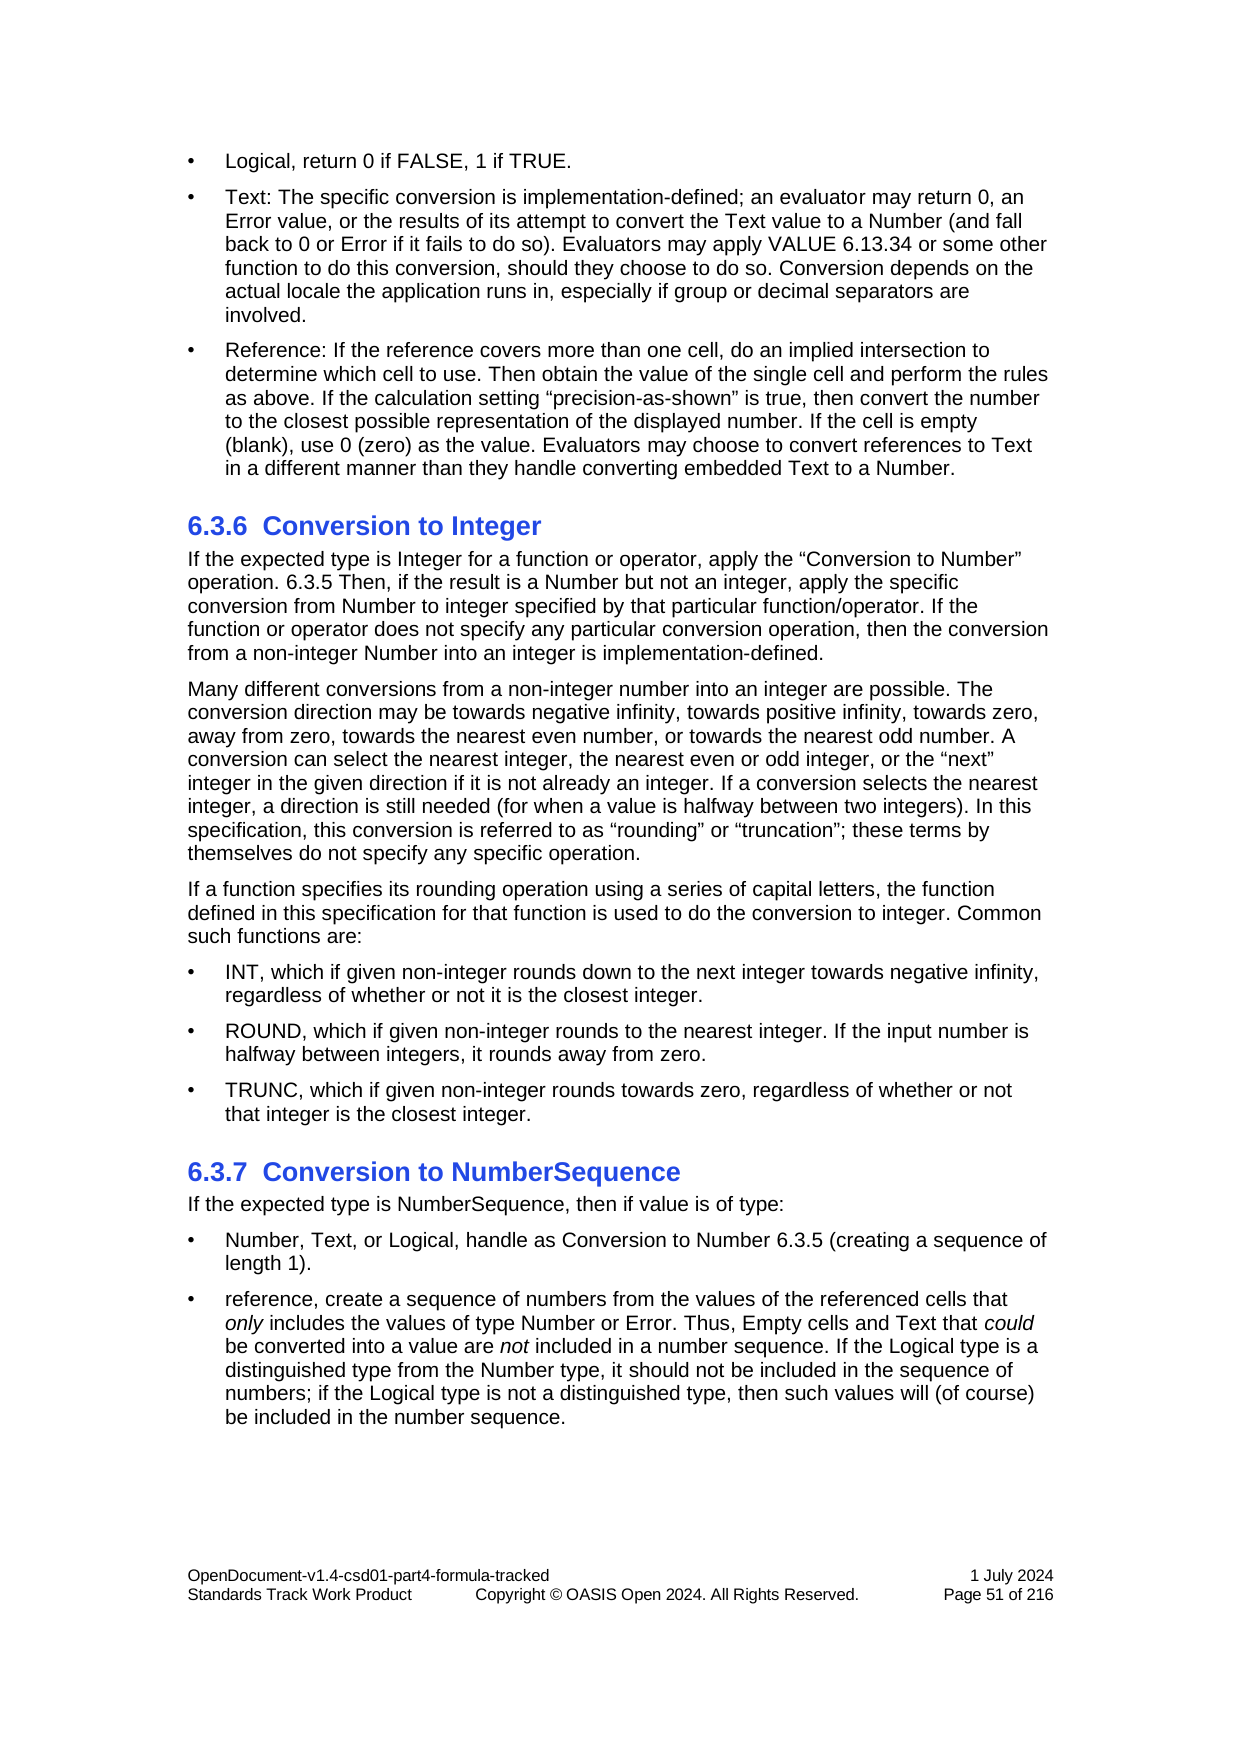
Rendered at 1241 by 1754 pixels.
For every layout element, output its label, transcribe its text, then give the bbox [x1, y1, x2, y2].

list Text: The specific conversion is implementation-defined; an evaluator may return 0, an Error value, or the results of its attempt to convert the Text value to a Number (and fall back to 0 or Error if it fails to do so). Evaluators may apply VALUE 6.13.34 or some other function to do this conversion, should they choose to do so. Conversion depends on the actual locale the application runs in, especially if group or decimal separators are involved. [187, 186, 1053, 327]
text If a function specifies its rounding operation using a series of capital letters, the function defined in this specification for that function is used to do the conversion to integer. Common such functions are: [187, 877, 1053, 948]
list Reference: If the reference covers more than one cell, do an implied intersection to determine which cell to use. Then obtain the value of the single cell and perform the rules as above. If the calculation setting “precision-as-shown” is true, then convert the number to the closest possible representation of the displayed number. If the cell is empty (blank), use 0 (zero) as the value. Evaluators may choose to convert references to Text in a different manner than they handle converting embedded Text to a Number. [187, 339, 1053, 480]
text If the expected type is NumberSequence, then if value is of type: [187, 1193, 1053, 1216]
subtitle Conversion to Integer [187, 511, 1053, 541]
list reference, create a sequence of numbers from the values of the referenced cells that only includes the values of type Number or Error. Thus, Empty cells and Text that could be converted into a value are not included in a number sequence. If the Logical type is a distinguished type from the Number type, it should not be included in the sequence of numbers; if the Logical type is not a distinguished type, then such values will (of course) be included in the number sequence. [187, 1287, 1053, 1429]
list Logical, return 0 if FALSE, 1 if TRUE. [187, 150, 1053, 173]
list Number, Text, or Logical, handle as Conversion to Number 6.3.5 (creating a sequence of length 1). [187, 1228, 1053, 1275]
list TRUNC, which if given non-integer rounds towards zero, regardless of whether or not that integer is the closest integer. [187, 1078, 1053, 1126]
list ROUND, which if given non-integer rounds to the nearest integer. If the input number is halfway between integers, it rounds away from zero. [187, 1019, 1053, 1066]
list INT, which if given non-integer rounds down to the next integer towards negative infinity, regardless of whether or not it is the closest integer. [187, 960, 1053, 1007]
subtitle Conversion to NumberSequence [187, 1157, 1053, 1187]
text If the expected type is Integer for a function or operator, apply the “Conversion to Number” operation. 6.3.5 Then, if the result is a Number but not an integer, apply the specific conversion from Number to integer specified by that particular function/operator. If the function or operator does not specify any particular conversion operation, then the conversion from a non-integer Number into an integer is implementation-defined. [187, 547, 1053, 665]
text Many different conversions from a non-integer number into an integer are possible. The conversion direction may be towards negative infinity, towards positive infinity, towards zero, away from zero, towards the nearest even number, or towards the nearest odd number. A conversion can select the nearest integer, the nearest even or odd integer, or the “next” integer in the given direction if it is not already an integer. If a conversion selects the nearest integer, a direction is still needed (for when a value is halfway between two integers). In this specification, this conversion is referred to as “rounding” or “truncation”; these terms by themselves do not specify any specific operation. [187, 677, 1053, 865]
